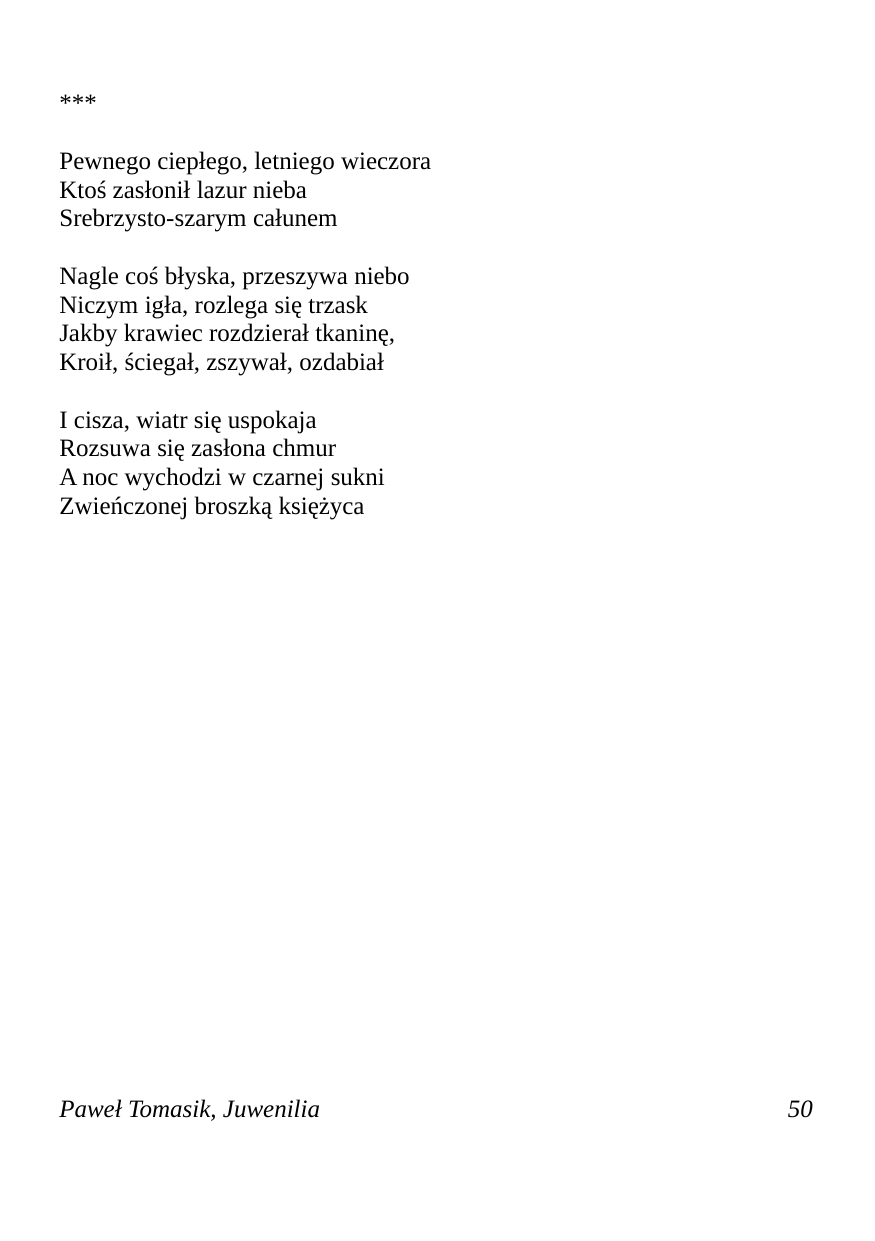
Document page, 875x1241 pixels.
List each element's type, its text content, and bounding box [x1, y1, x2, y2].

text *** [59, 88, 815, 117]
text Pewnego ciepłego, letniego wieczora Ktoś zasłonił lazur nieba Srebrzysto-szarym całunem Nagle coś błyska, przeszywa niebo Niczym igła, rozlega się trzask Jakby krawiec rozdzierał tkaninę, Kroił, ściegał, zszywał, ozdabiał I cisza, wiatr się uspokaja Rozsuwa się zasłona chmur A noc wychodzi w czarnej sukni Zwieńczonej broszką księżyca [59, 146, 815, 520]
